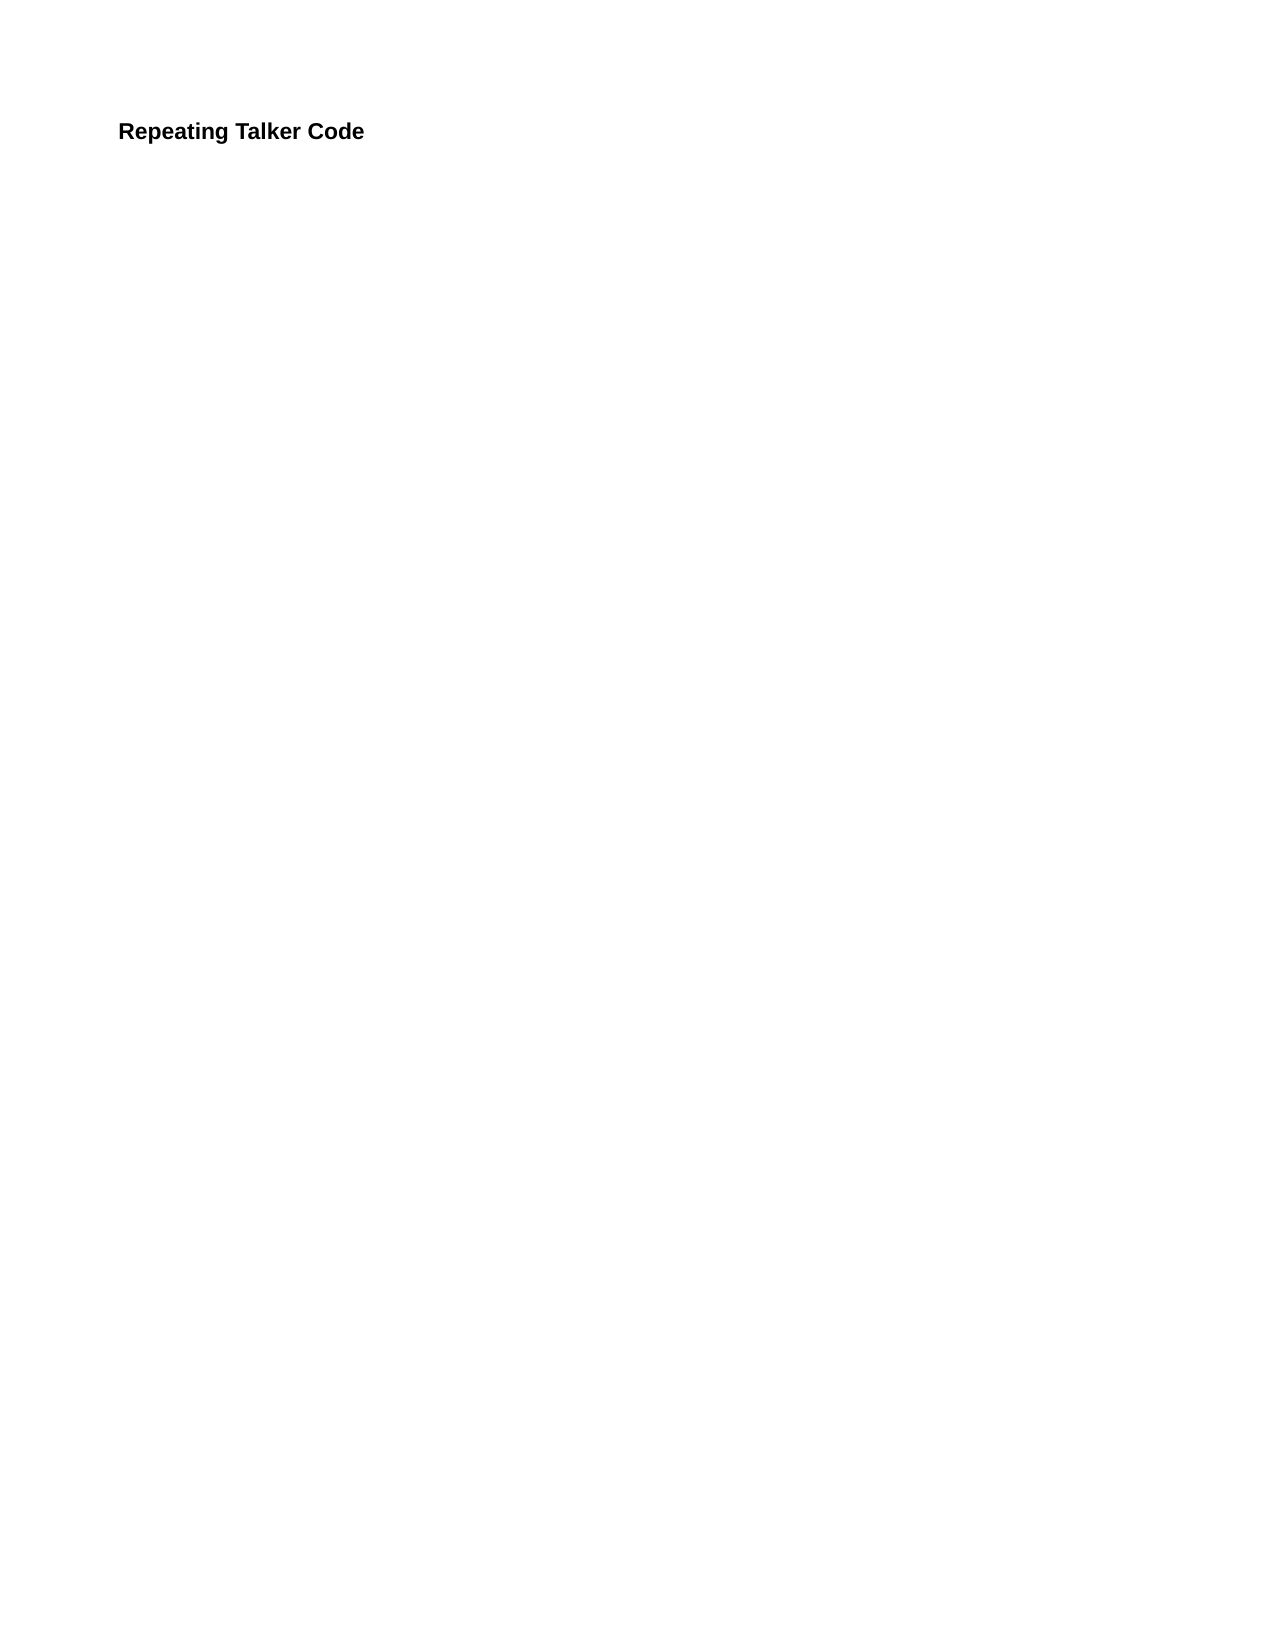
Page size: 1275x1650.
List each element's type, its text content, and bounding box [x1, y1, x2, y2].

text Repeating Talker Code [118, 118, 1157, 197]
